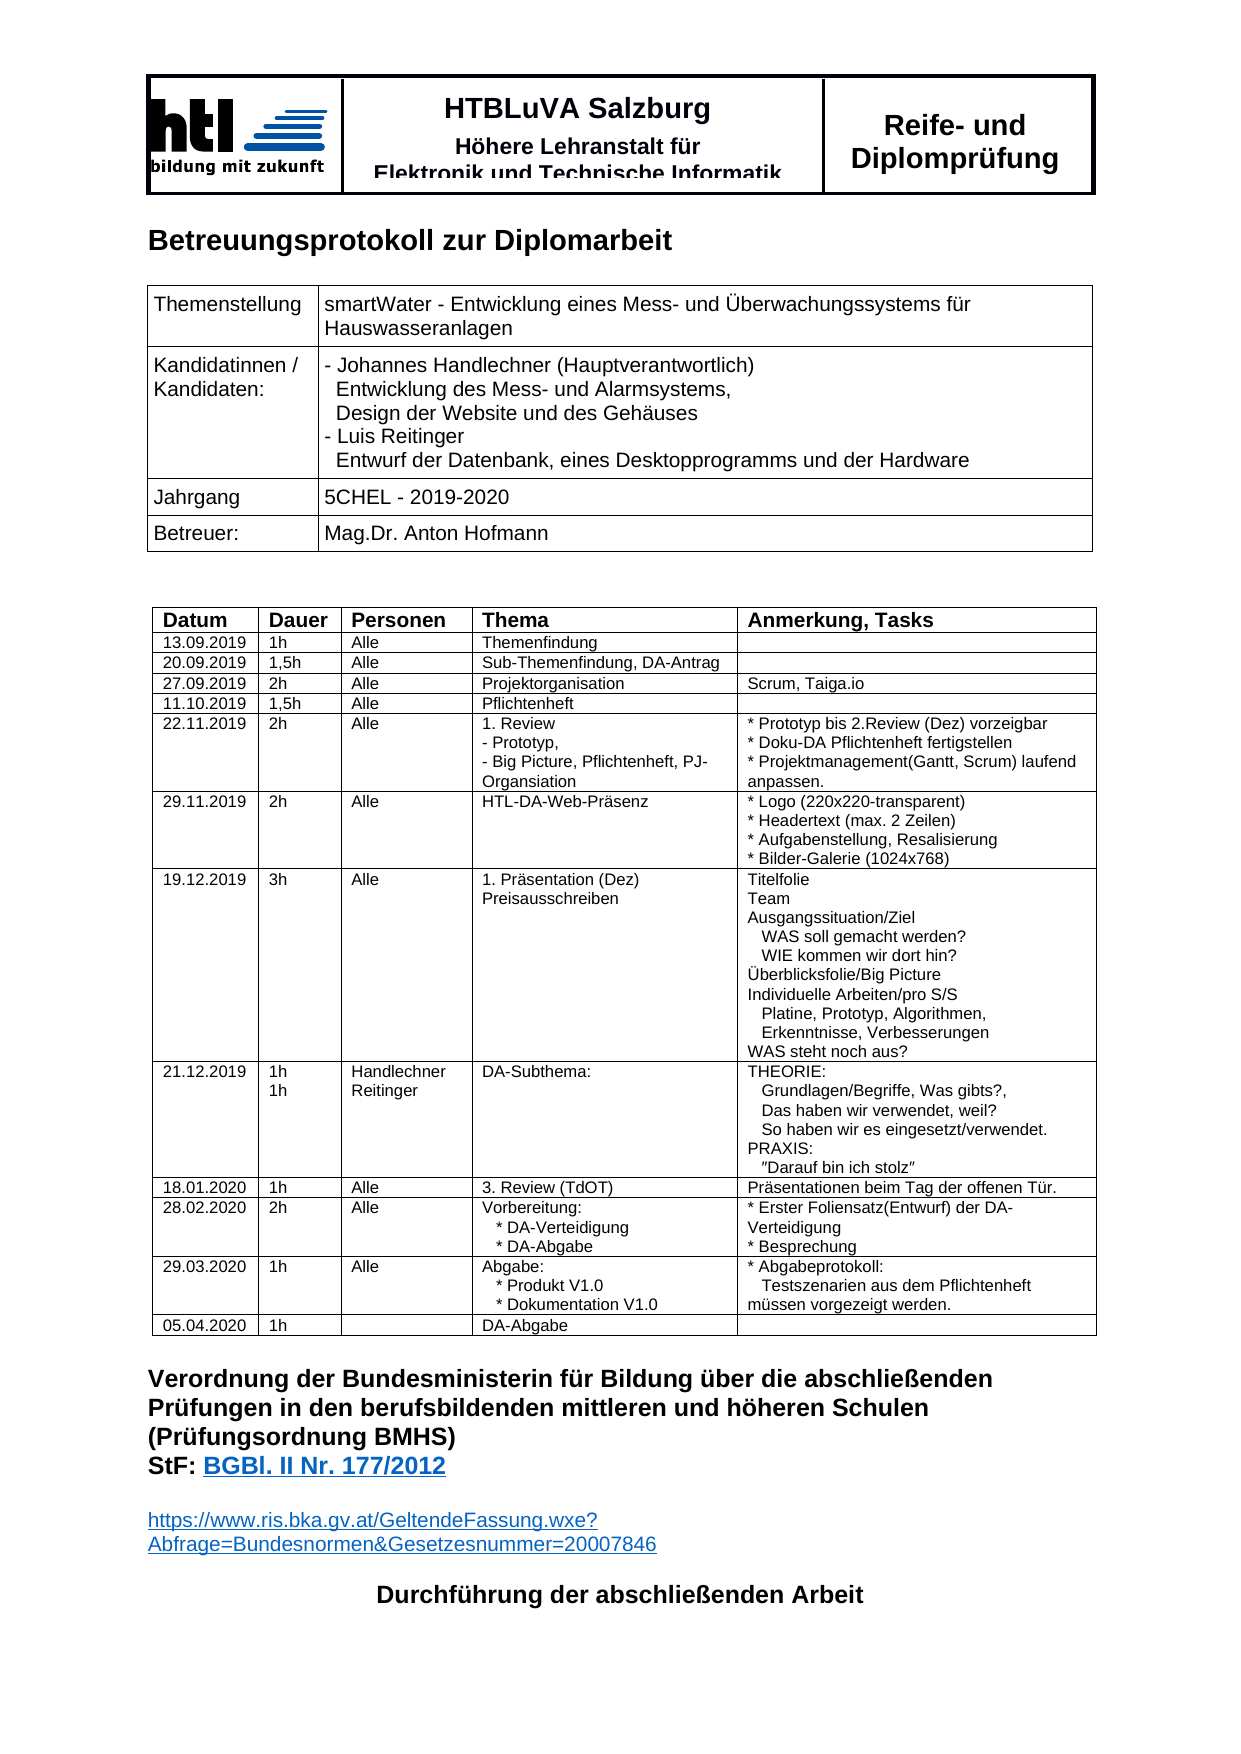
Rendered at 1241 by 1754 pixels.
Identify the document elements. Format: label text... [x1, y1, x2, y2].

table_cell 1,5h [259, 694, 341, 713]
table_cell Vorbereitung: * DA-Verteidigung * DA-Abgabe [473, 1198, 737, 1256]
table_cell [738, 653, 1096, 672]
table_cell 21.12.2019 [153, 1062, 258, 1177]
table_cell Betreuer: [148, 516, 318, 551]
table_cell Abgabe: * Produkt V1.0 * Dokumentation V1.0 [473, 1257, 737, 1314]
table_cell Jahrgang [148, 479, 318, 514]
table_cell HTL-DA-Web-Präsenz [473, 792, 737, 868]
table_cell 1. Review - Prototyp, - Big Picture, Pflichtenheft, PJ-Organsiation [473, 714, 737, 791]
table_cell 05.04.2020 [153, 1315, 258, 1334]
table_cell 29.11.2019 [153, 792, 258, 868]
table_cell 1h [259, 1315, 341, 1334]
table_cell Kandidatinnen / Kandidaten: [148, 347, 318, 478]
table_cell 1h [259, 1257, 341, 1314]
table_cell DA-Subthema: [473, 1062, 737, 1177]
table_cell 1,5h [259, 653, 341, 672]
table_cell Alle [342, 1257, 472, 1314]
table_cell Titelfolie Team Ausgangssituation/Ziel WAS soll gemacht werden? WIE kommen wir dort hin? Überblicksfolie/Big Picture Individuelle Arbeiten/pro S/S Platine, Prototyp, Algorithmen, Erkenntnisse, Verbesserungen WAS steht noch aus? [738, 869, 1096, 1061]
table_header Datum [153, 608, 258, 632]
table_cell Alle [342, 1178, 472, 1197]
table_cell 2h [259, 792, 341, 868]
table_header smartWater - Entwicklung eines Mess- und Überwachungssystems für Hauswasseranlagen [319, 286, 1092, 346]
table_cell Sub-Themenfindung, DA-Antrag [473, 653, 737, 672]
table_header Personen [342, 608, 472, 632]
text Durchführung der abschließenden Arbeit [148, 1580, 1093, 1609]
table_cell * Abgabeprotokoll: Testszenarien aus dem Pflichtenheft müssen vorgezeigt werden. [738, 1257, 1096, 1314]
text Verordnung der Bundesministerin für Bildung über die abschließenden Prüfungen in den berufsbildenden mittleren und höheren Schulen (Prüfungsordnung BMHS) StF: BGBl. II Nr. 177/2012 [148, 1364, 1093, 1479]
table_cell * Prototyp bis 2.Review (Dez) vorzeigbar * Doku-DA Pflichtenheft fertigstellen * Projektmanagement(Gantt, Scrum) laufend anpassen. [738, 714, 1096, 791]
table_cell Alle [342, 674, 472, 693]
table_cell 28.02.2020 [153, 1198, 258, 1256]
table_cell 2h [259, 714, 341, 791]
table_cell Alle [342, 694, 472, 713]
table_cell 20.09.2019 [153, 653, 258, 672]
table_cell Pflichtenheft [473, 694, 737, 713]
table_cell 19.12.2019 [153, 869, 258, 1061]
table_cell Alle [342, 869, 472, 1061]
table_cell DA-Abgabe [473, 1315, 737, 1334]
table_cell 1. Präsentation (Dez) Preisausschreiben [473, 869, 737, 1061]
table_cell Alle [342, 792, 472, 868]
text Betreuungsprotokoll zur Diplomarbeit [148, 223, 1093, 257]
table_cell Präsentationen beim Tag der offenen Tür. [738, 1178, 1096, 1197]
table_cell Projektorganisation [473, 674, 737, 693]
table_cell - Johannes Handlechner (Hauptverantwortlich) Entwicklung des Mess- und Alarmsystems, Design der Website und des Gehäuses - Luis Reitinger Entwurf der Datenbank, eines Desktopprogramms und der Hardware [319, 347, 1092, 478]
table_cell [342, 1315, 472, 1334]
table_cell 3h [259, 869, 341, 1061]
table_header Anmerkung, Tasks [738, 608, 1096, 632]
table_cell 11.10.2019 [153, 694, 258, 713]
table_cell THEORIE: Grundlagen/Begriffe, Was gibts?, Das haben wir verwendet, weil? So haben wir es eingesetzt/verwendet. PRAXIS: ″Darauf bin ich stolz″ [738, 1062, 1096, 1177]
table_cell * Logo (220x220-transparent) * Headertext (max. 2 Zeilen) * Aufgabenstellung, Resalisierung * Bilder-Galerie (1024x768) [738, 792, 1096, 868]
table_cell 18.01.2020 [153, 1178, 258, 1197]
table_cell 1h 1h [259, 1062, 341, 1177]
table_cell Alle [342, 633, 472, 652]
table_cell 27.09.2019 [153, 674, 258, 693]
table_cell Handlechner Reitinger [342, 1062, 472, 1177]
table_cell 5CHEL - 2019-2020 [319, 479, 1092, 514]
table_cell Alle [342, 653, 472, 672]
table_cell [738, 694, 1096, 713]
table_cell Themenfindung [473, 633, 737, 652]
table_cell Alle [342, 1198, 472, 1256]
table_cell Scrum, Taiga.io [738, 674, 1096, 693]
table_cell 2h [259, 674, 341, 693]
table_cell 3. Review (TdOT) [473, 1178, 737, 1197]
table_cell Alle [342, 714, 472, 791]
table_cell 1h [259, 633, 341, 652]
table_cell 1h [259, 1178, 341, 1197]
table_cell 2h [259, 1198, 341, 1256]
table_cell * Erster Foliensatz(Entwurf) der DA-Verteidigung * Besprechung [738, 1198, 1096, 1256]
table_cell Mag.Dr. Anton Hofmann [319, 516, 1092, 551]
text https://www.ris.bka.gv.at/GeltendeFassung.wxe?Abfrage=Bundesnormen&Gesetzesnummer=20007846 [148, 1508, 1093, 1556]
table_header Thema [473, 608, 737, 632]
table_header Dauer [259, 608, 341, 632]
table_cell 29.03.2020 [153, 1257, 258, 1314]
table_cell [738, 1315, 1096, 1334]
table_cell [738, 633, 1096, 652]
table_header Themenstellung [148, 286, 318, 346]
table_cell 22.11.2019 [153, 714, 258, 791]
table_cell 13.09.2019 [153, 633, 258, 652]
